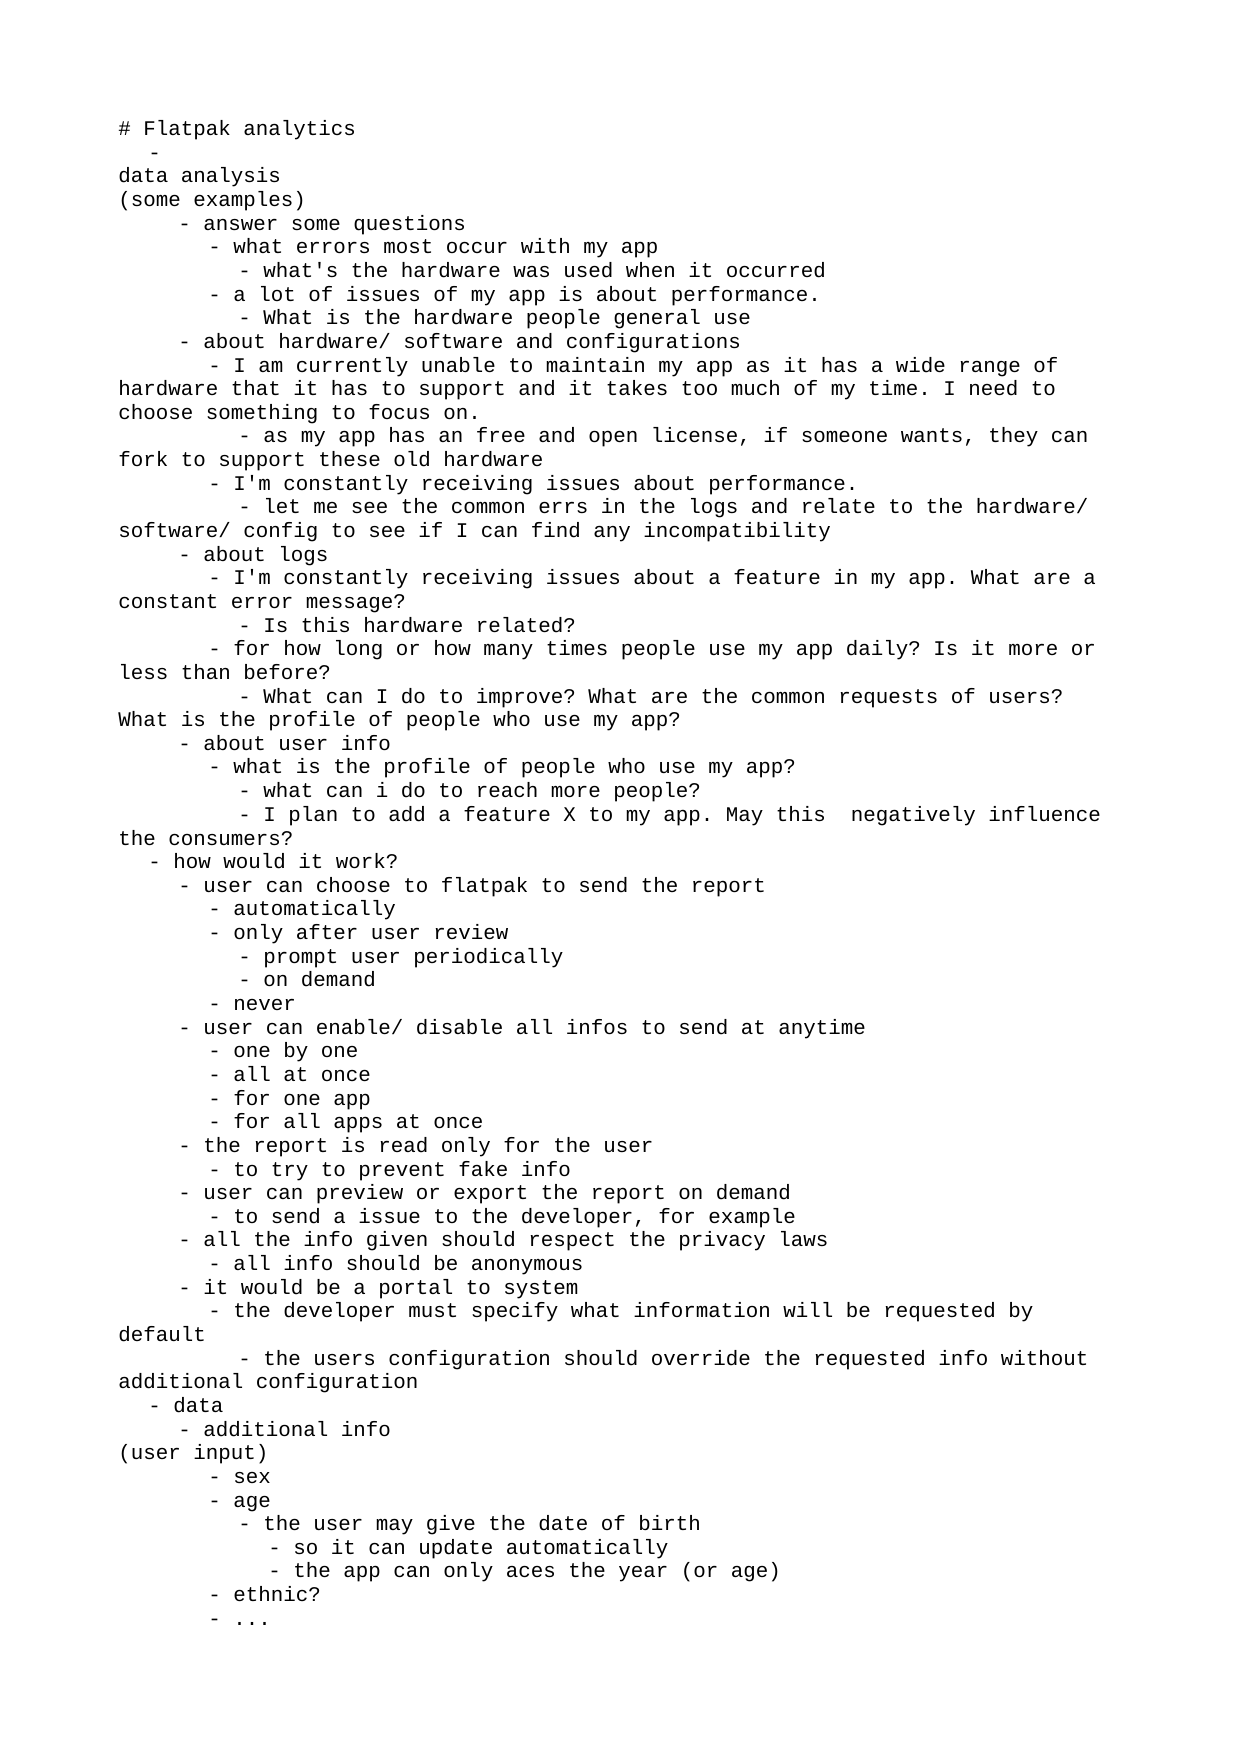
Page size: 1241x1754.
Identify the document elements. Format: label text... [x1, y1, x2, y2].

text - the report is read only for the user [118, 1135, 1122, 1158]
text - about hardware/ software and configurations [118, 331, 1122, 354]
text - what errors most occur with my app [118, 236, 1122, 260]
text - the user may give the date of birth [118, 1513, 1122, 1537]
text - Is this hardware related? [118, 615, 1122, 638]
text (some examples) [118, 189, 1122, 213]
text - the developer must specify what information will be requested by default [118, 1300, 1122, 1348]
text - sex [118, 1466, 1122, 1489]
text - I am currently unable to maintain my app as it has a wide range of hardware that it has to support and it takes too much of my time. I need to choose something to focus on. [118, 354, 1122, 426]
text - for how long or how many times people use my app daily? Is it more or less than before? [118, 638, 1122, 686]
text - as my app has an free and open license, if someone wants, they can fork to support these old hardware [118, 426, 1122, 473]
text - ethnic? [118, 1584, 1122, 1608]
text - never [118, 993, 1122, 1017]
text - age [118, 1489, 1122, 1513]
text data analysis [118, 165, 1122, 189]
text - let me see the common errs in the logs and relate to the hardware/ software/ config to see if I can find any incompatibility [118, 496, 1122, 544]
text - so it can update automatically [118, 1537, 1122, 1561]
text - all at once [118, 1064, 1122, 1088]
text - I'm constantly receiving issues about a feature in my app. What are a constant error message? [118, 567, 1122, 615]
text - what can i do to reach more people? [118, 780, 1122, 804]
text - user can choose to flatpak to send the report [118, 875, 1122, 898]
text # Flatpak analytics [118, 118, 1122, 142]
text - what's the hardware was used when it occurred [118, 260, 1122, 284]
text - what is the profile of people who use my app? [118, 757, 1122, 780]
text - it would be a portal to system [118, 1277, 1122, 1300]
text - the users configuration should override the requested info without additional configuration [118, 1348, 1122, 1395]
text - data [118, 1395, 1122, 1419]
text - one by one [118, 1040, 1122, 1064]
text - What is the hardware people general use [118, 307, 1122, 331]
text - only after user review [118, 922, 1122, 946]
text - answer some questions [118, 213, 1122, 236]
text - on demand [118, 969, 1122, 993]
text - for one app [118, 1088, 1122, 1111]
text - about user info [118, 733, 1122, 757]
text - to send a issue to the developer, for example [118, 1206, 1122, 1229]
text - a lot of issues of my app is about performance. [118, 284, 1122, 307]
text (user input) [118, 1442, 1122, 1466]
text - ... [118, 1608, 1122, 1631]
text - [118, 142, 1122, 165]
text - user can enable/ disable all infos to send at anytime [118, 1017, 1122, 1040]
text - I'm constantly receiving issues about performance. [118, 473, 1122, 496]
text - all info should be anonymous [118, 1253, 1122, 1277]
text - all the info given should respect the privacy laws [118, 1229, 1122, 1253]
text - What can I do to improve? What are the common requests of users? What is the profile of people who use my app? [118, 686, 1122, 733]
text - the app can only aces the year (or age) [118, 1561, 1122, 1584]
text - additional info [118, 1419, 1122, 1442]
text - prompt user periodically [118, 946, 1122, 969]
text - automatically [118, 898, 1122, 922]
text - for all apps at once [118, 1111, 1122, 1135]
text - user can preview or export the report on demand [118, 1182, 1122, 1206]
text - I plan to add a feature X to my app. May this negatively influence the consumers? [118, 804, 1122, 851]
text - to try to prevent fake info [118, 1158, 1122, 1182]
text - how would it work? [118, 851, 1122, 875]
text - about logs [118, 544, 1122, 567]
